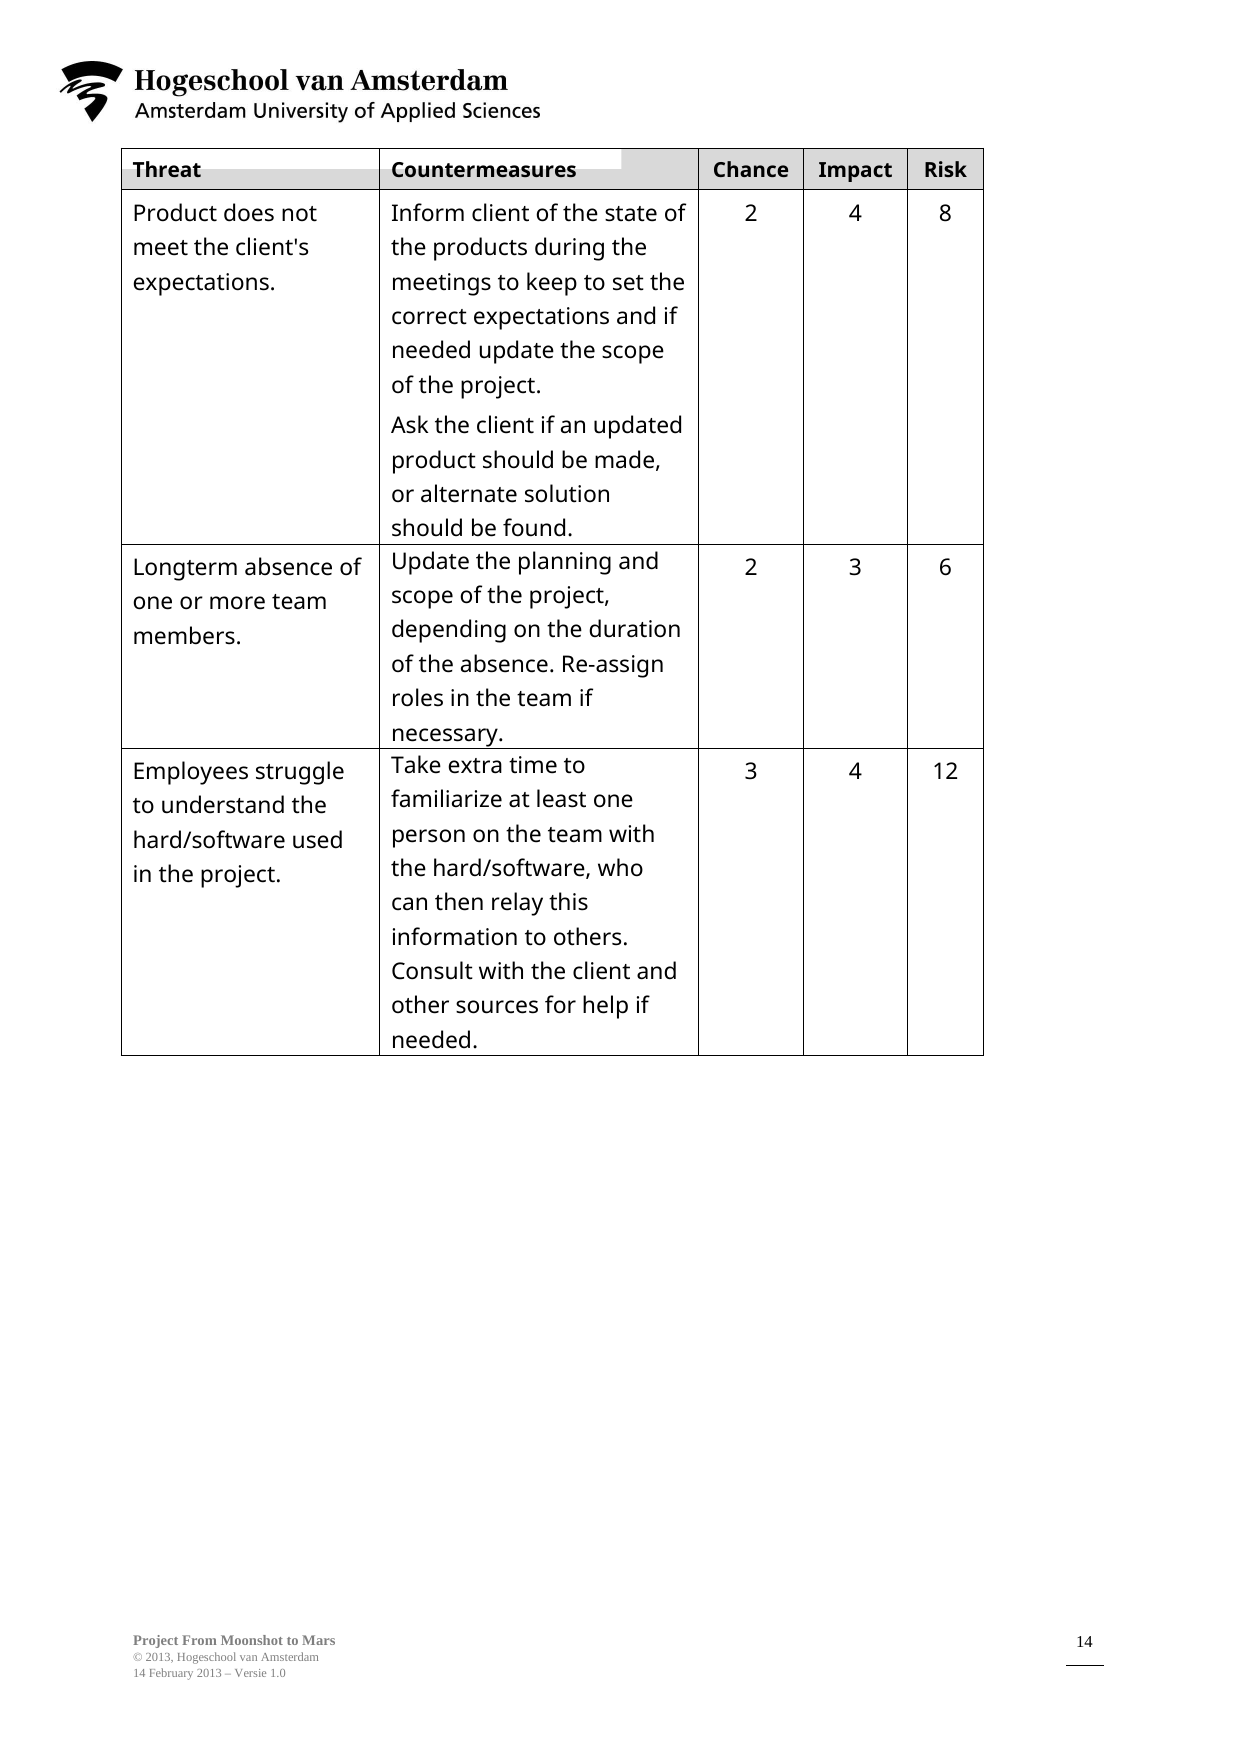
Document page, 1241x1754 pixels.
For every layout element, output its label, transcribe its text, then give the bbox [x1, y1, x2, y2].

table_cell Take extra time to familiarize at least one person on the team with the hard/software, who can then relay this information to others. Consult with the client and other sources for help if needed. [380, 749, 698, 1055]
table_cell 3 [699, 749, 803, 1055]
table_header Impact [804, 149, 907, 189]
table_header Countermeasures [380, 149, 698, 189]
table_header Threat [122, 149, 379, 189]
table_cell 3 [804, 545, 907, 748]
table_cell 8 [908, 190, 983, 543]
table_cell Inform client of the state of the products during the meetings to keep to set the correct expectations and if needed update the scope of the project. Ask the client if an updated product should be made, or alternate solution should be found. [380, 190, 698, 543]
table_cell 2 [699, 545, 803, 748]
table_cell Product does not meet the client's expectations. [122, 190, 379, 543]
table_cell 6 [908, 545, 983, 748]
table_cell 2 [699, 190, 803, 543]
table_cell Update the planning and scope of the project, depending on the duration of the absence. Re-assign roles in the team if necessary. [380, 545, 698, 748]
table_cell 4 [804, 190, 907, 543]
table_cell 4 [804, 749, 907, 1055]
table_cell Employees struggle to understand the hard/software used in the project. [122, 749, 379, 1055]
table_cell Longterm absence of one or more team members. [122, 545, 379, 748]
table_header Risk [908, 149, 983, 189]
picture [0, 0, 622, 123]
table_header Chance [699, 149, 803, 189]
table_cell 12 [908, 749, 983, 1055]
